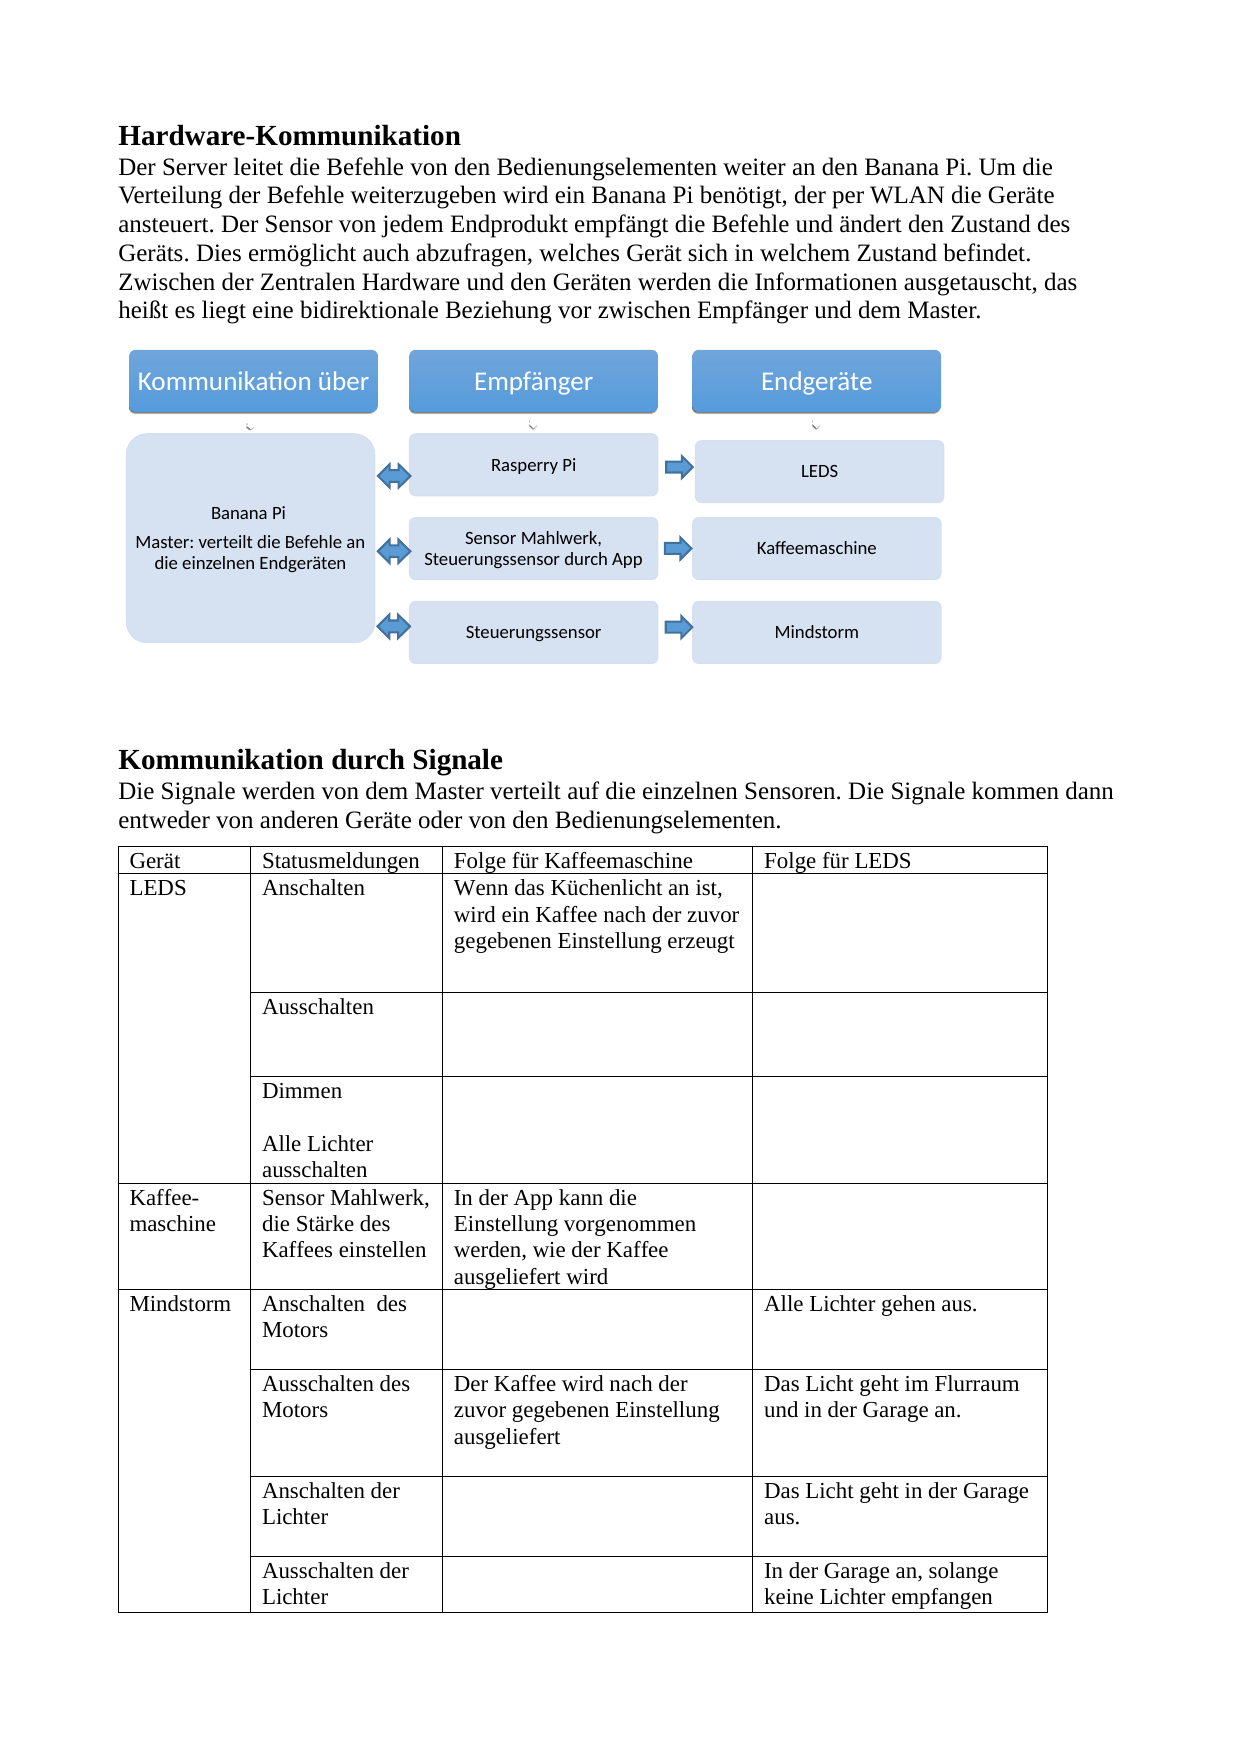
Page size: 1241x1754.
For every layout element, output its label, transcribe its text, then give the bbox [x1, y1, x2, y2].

table_cell Der Kaffee wird nach der zuvor gegebenen Einstellung ausgeliefert [443, 1370, 752, 1476]
table_cell Sensor Mahlwerk, die Stärke des Kaffees einstellen [251, 1184, 442, 1289]
table_cell LEDS [119, 874, 250, 1183]
table_cell [443, 1077, 752, 1183]
table_cell Das Licht geht im Flurraum und in der Garage an. [753, 1370, 1047, 1476]
table_cell [443, 1290, 752, 1369]
subtitle Hardware-Kommunikation [118, 118, 1122, 152]
table_cell [443, 993, 752, 1076]
table_cell [753, 1077, 1047, 1183]
table_cell Dimmen Alle Lichter ausschalten [251, 1077, 442, 1183]
table_cell Ausschalten der Lichter [251, 1557, 442, 1612]
table_cell Alle Lichter gehen aus. [753, 1290, 1047, 1369]
table_header Folge für Kaffeemaschine [443, 847, 752, 873]
table_cell Das Licht geht in der Garage aus. [753, 1477, 1047, 1556]
table_cell Ausschalten [251, 993, 442, 1076]
table_cell Anschalten des Motors [251, 1290, 442, 1369]
table_header Folge für LEDS [753, 847, 1047, 873]
subtitle Kommunikation durch Signale [118, 742, 1122, 776]
table_cell In der Garage an, solange keine Lichter empfangen [753, 1557, 1047, 1612]
table_header Gerät [119, 847, 250, 873]
table_cell Wenn das Küchenlicht an ist, wird ein Kaffee nach der zuvor gegebenen Einstellung erzeugt [443, 874, 752, 992]
table_cell Anschalten [251, 874, 442, 992]
table_cell Ausschalten des Motors [251, 1370, 442, 1476]
table_cell Kaffee- maschine [119, 1184, 250, 1289]
table_header Statusmeldungen [251, 847, 442, 873]
text Der Server leitet die Befehle von den Bedienungselementen weiter an den Banana Pi. Um die Verteilung der Befehle weiterzugeben wird ein Banana Pi benötigt, der per WLAN die Geräte ansteuert. Der Sensor von jedem Endprodukt empfängt die Befehle und ändert den Zustand des Geräts. Dies ermöglicht auch abzufragen, welches Gerät sich in welchem Zustand befindet. Zwischen der Zentralen Hardware und den Geräten werden die Informationen ausgetauscht, das heißt es liegt eine bidirektionale Beziehung vor zwischen Empfänger und dem Master. [118, 152, 1122, 324]
table_cell Anschalten der Lichter [251, 1477, 442, 1556]
table_cell [443, 1477, 752, 1556]
table_cell [443, 1557, 752, 1612]
table_cell [753, 993, 1047, 1076]
table_cell [753, 1184, 1047, 1289]
text Die Signale werden von dem Master verteilt auf die einzelnen Sensoren. Die Signale kommen dann entweder von anderen Geräte oder von den Bedienungselementen. [118, 776, 1122, 833]
table_cell [753, 874, 1047, 992]
table_cell In der App kann die Einstellung vorgenommen werden, wie der Kaffee ausgeliefert wird [443, 1184, 752, 1289]
table_cell Mindstorm [119, 1290, 250, 1612]
